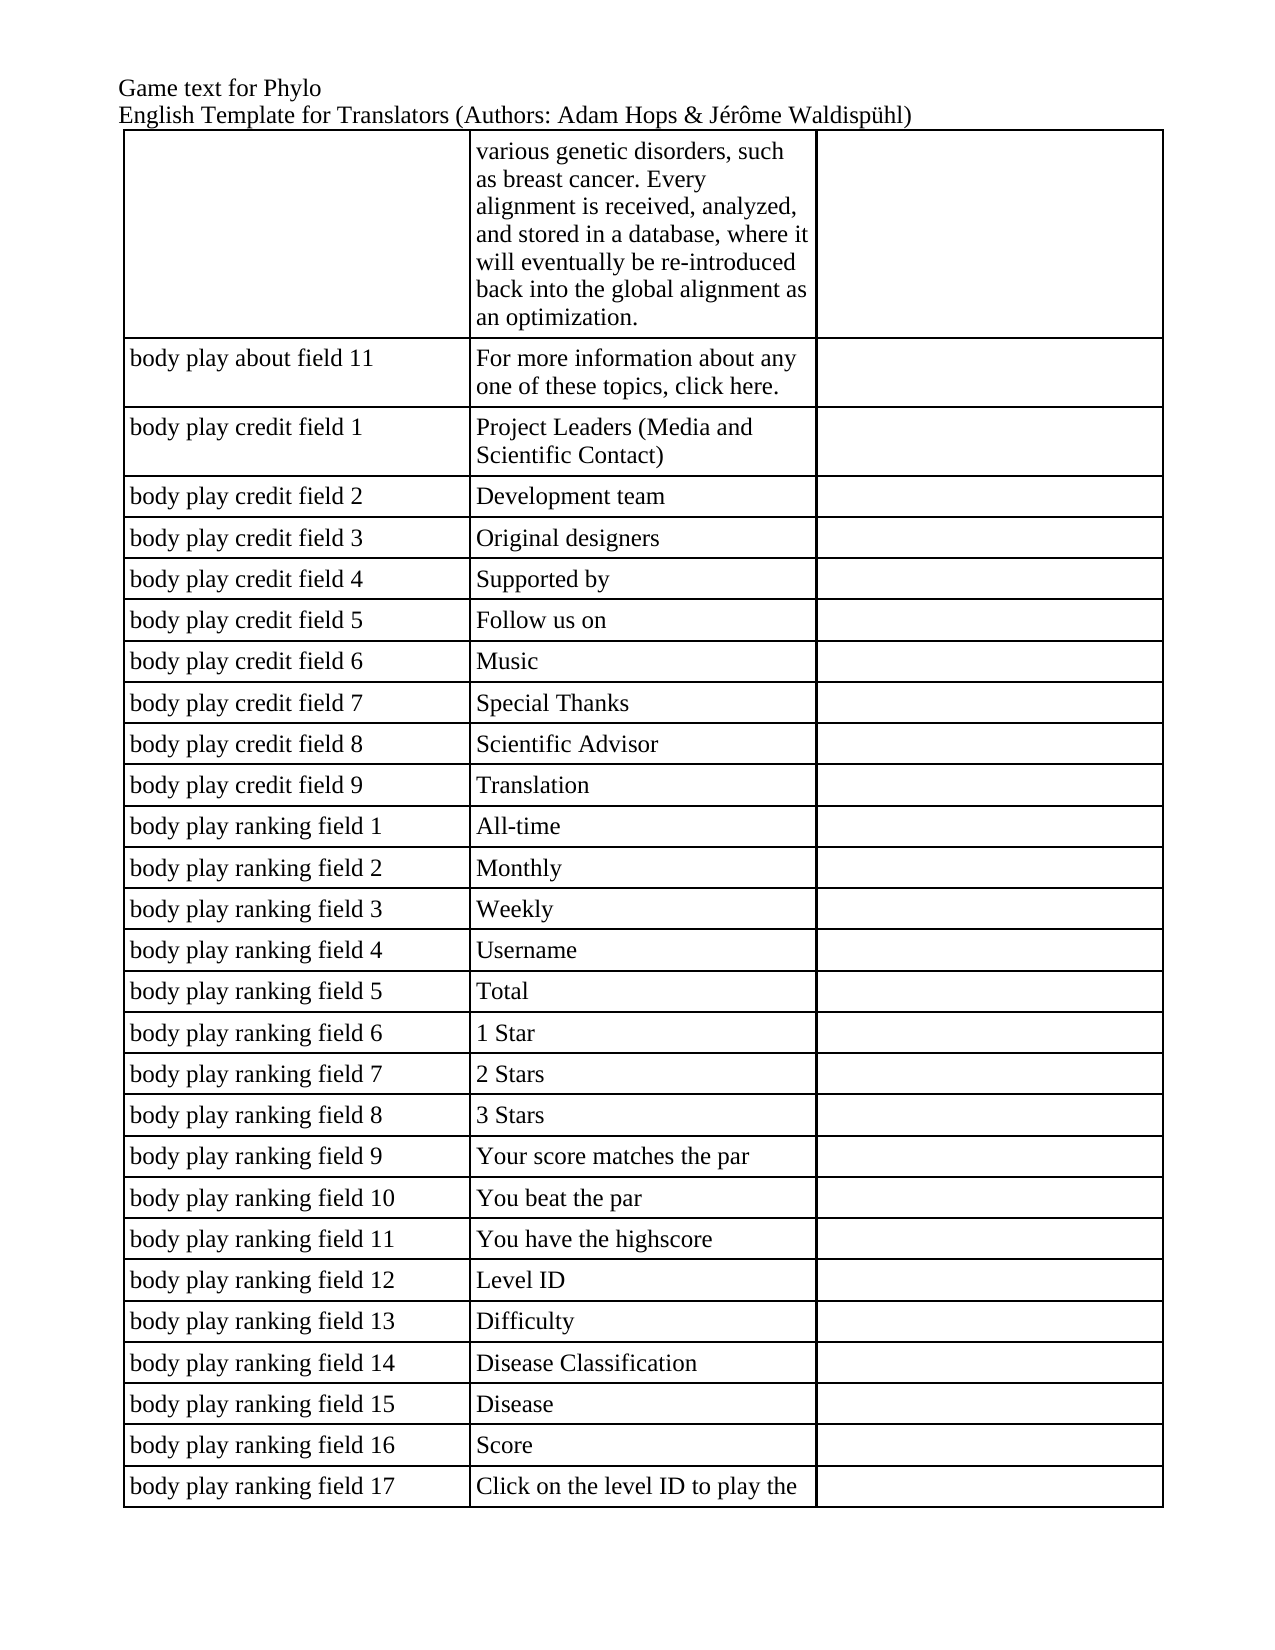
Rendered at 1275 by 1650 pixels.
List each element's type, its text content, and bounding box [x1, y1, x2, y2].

table_cell body play ranking field 13 [125, 1302, 469, 1341]
table_cell [818, 1095, 1162, 1134]
table_cell body play credit field 2 [125, 477, 469, 516]
table_cell body play credit field 6 [125, 642, 469, 681]
table_cell body play ranking field 14 [125, 1343, 469, 1382]
table_cell body play credit field 5 [125, 600, 469, 639]
table_cell [818, 1343, 1162, 1382]
table_cell body play credit field 8 [125, 724, 469, 763]
table_cell [818, 765, 1162, 804]
table_cell body play ranking field 17 [125, 1467, 469, 1506]
table_cell All-time [471, 807, 815, 846]
table_cell [818, 1137, 1162, 1176]
table_cell body play ranking field 6 [125, 1013, 469, 1052]
table_cell 2 Stars [471, 1054, 815, 1093]
table_cell [818, 642, 1162, 681]
table_cell You beat the par [471, 1178, 815, 1217]
table_cell body play ranking field 1 [125, 807, 469, 846]
table_cell Scientific Advisor [471, 724, 815, 763]
table_cell Original designers [471, 518, 815, 557]
table_cell You have the highscore [471, 1219, 815, 1258]
table_cell body play ranking field 2 [125, 848, 469, 887]
table_cell [818, 1260, 1162, 1299]
table_cell body play ranking field 10 [125, 1178, 469, 1217]
table_cell Special Thanks [471, 683, 815, 722]
table_cell Disease Classification [471, 1343, 815, 1382]
table_cell Difficulty [471, 1302, 815, 1341]
table_cell [818, 408, 1162, 474]
table_cell [818, 848, 1162, 887]
table_cell 1 Star [471, 1013, 815, 1052]
table_cell Development team [471, 477, 815, 516]
table_cell Supported by [471, 559, 815, 598]
table_cell [818, 1219, 1162, 1258]
table_cell [818, 724, 1162, 763]
table_cell Weekly [471, 889, 815, 928]
table_cell [818, 559, 1162, 598]
table_cell body play about field 11 [125, 339, 469, 406]
table_cell 3 Stars [471, 1095, 815, 1134]
table_cell body play ranking field 15 [125, 1384, 469, 1423]
table_cell body play ranking field 11 [125, 1219, 469, 1258]
table_cell [818, 683, 1162, 722]
table_cell Total [471, 972, 815, 1011]
table_cell body play ranking field 3 [125, 889, 469, 928]
table_cell [818, 477, 1162, 516]
table_cell body play credit field 3 [125, 518, 469, 557]
table_cell body play ranking field 12 [125, 1260, 469, 1299]
table_cell Score [471, 1425, 815, 1464]
table_cell [818, 339, 1162, 406]
table_cell body play ranking field 16 [125, 1425, 469, 1464]
table_cell Translation [471, 765, 815, 804]
table_cell [818, 131, 1162, 337]
table_cell Click on the level ID to play the [471, 1467, 815, 1506]
table_cell body play ranking field 9 [125, 1137, 469, 1176]
table_cell Level ID [471, 1260, 815, 1299]
table_cell body play credit field 9 [125, 765, 469, 804]
table_cell [818, 889, 1162, 928]
table_cell [818, 1054, 1162, 1093]
table_cell body play credit field 1 [125, 408, 469, 474]
table_cell [818, 518, 1162, 557]
table_cell Monthly [471, 848, 815, 887]
table_cell various genetic disorders, such as breast cancer. Every alignment is received, analyzed, and stored in a database, where it will eventually be re-introduced back into the global alignment as an optimization. [471, 131, 815, 337]
table_cell [818, 1302, 1162, 1341]
table_cell body play ranking field 7 [125, 1054, 469, 1093]
table_cell [818, 972, 1162, 1011]
table_cell body play credit field 7 [125, 683, 469, 722]
table_cell [818, 1467, 1162, 1506]
table_cell Username [471, 930, 815, 969]
table_cell [818, 1425, 1162, 1464]
table_cell body play ranking field 8 [125, 1095, 469, 1134]
table_cell [818, 1013, 1162, 1052]
table_cell Project Leaders (Media and Scientific Contact) [471, 408, 815, 474]
table_cell [125, 131, 469, 337]
table_cell Disease [471, 1384, 815, 1423]
table_cell [818, 807, 1162, 846]
table_cell body play ranking field 5 [125, 972, 469, 1011]
table_cell [818, 600, 1162, 639]
table_cell body play credit field 4 [125, 559, 469, 598]
table_cell Your score matches the par [471, 1137, 815, 1176]
table_cell Music [471, 642, 815, 681]
table_cell [818, 1384, 1162, 1423]
table_cell [818, 930, 1162, 969]
table_cell [818, 1178, 1162, 1217]
table_cell For more information about any one of these topics, click here. [471, 339, 815, 406]
table_cell body play ranking field 4 [125, 930, 469, 969]
table_cell Follow us on [471, 600, 815, 639]
